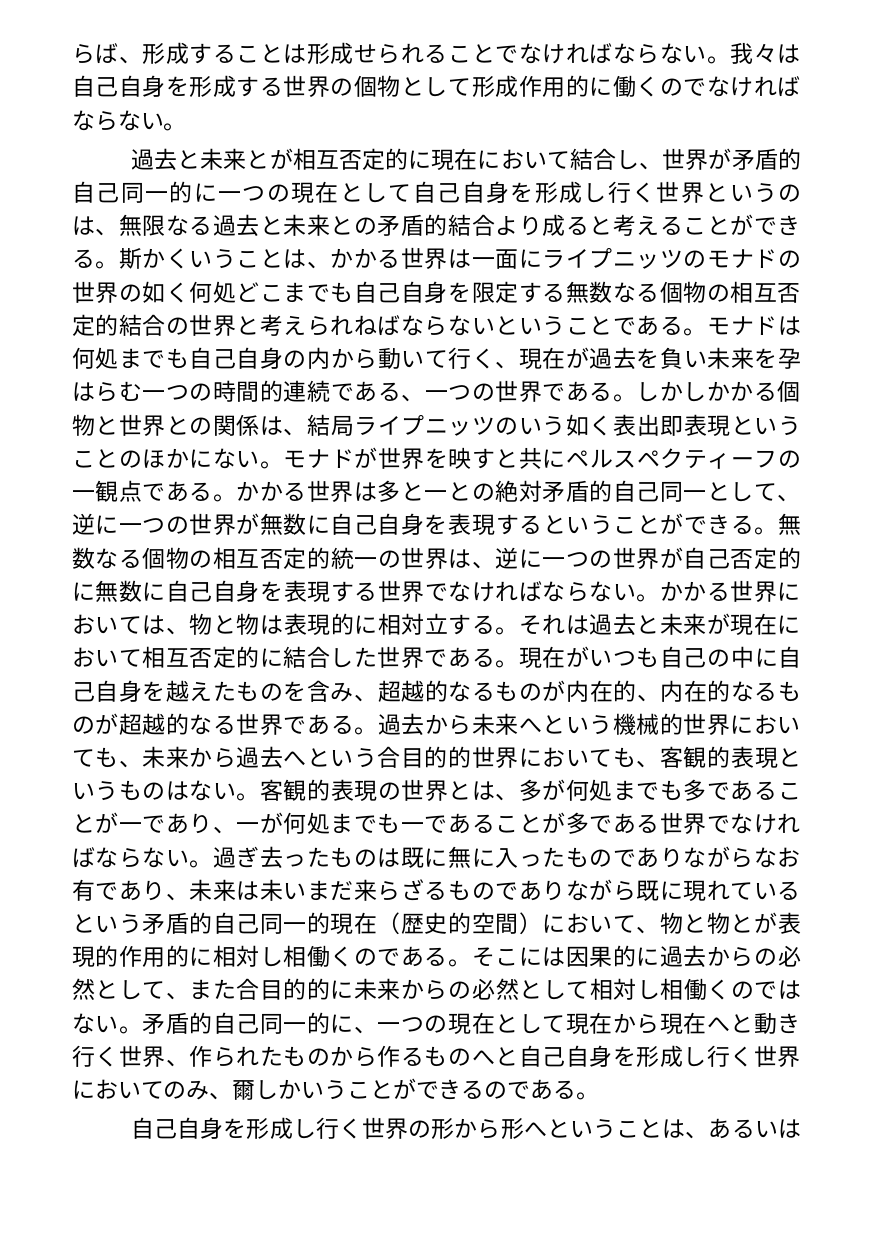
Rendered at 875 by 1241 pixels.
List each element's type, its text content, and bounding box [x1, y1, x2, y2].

text らば、形成することは形成せられることでなければならない。我々は自己自身を形成する世界の個物として形成作用的に働くのでなければならない。 [72, 36, 802, 136]
text 過去と未来とが相互否定的に現在において結合し、世界が矛盾的自己同一的に一つの現在として自己自身を形成し行く世界というのは、無限なる過去と未来との矛盾的結合より成ると考えることができる。斯かくいうことは、かかる世界は一面にライプニッツのモナドの世界の如く何処どこまでも自己自身を限定する無数なる個物の相互否定的結合の世界と考えられねばならないということである。モナドは何処までも自己自身の内から動いて行く、現在が過去を負い未来を孕はらむ一つの時間的連続である、一つの世界である。しかしかかる個物と世界との関係は、結局ライプニッツのいう如く表出即表現ということのほかにない。モナドが世界を映すと共にペルスペクティーフの一観点である。かかる世界は多と一との絶対矛盾的自己同一として、逆に一つの世界が無数に自己自身を表現するということができる。無数なる個物の相互否定的統一の世界は、逆に一つの世界が自己否定的に無数に自己自身を表現する世界でなければならない。かかる世界においては、物と物は表現的に相対立する。それは過去と未来が現在において相互否定的に結合した世界である。現在がいつも自己の中に自己自身を越えたものを含み、超越的なるものが内在的、内在的なるものが超越的なる世界である。過去から未来へという機械的世界においても、未来から過去へという合目的的世界においても、客観的表現というものはない。客観的表現の世界とは、多が何処までも多であることが一であり、一が何処までも一であることが多である世界でなければならない。過ぎ去ったものは既に無に入ったものでありながらなお有であり、未来は未いまだ来らざるものでありながら既に現れているという矛盾的自己同一的現在（歴史的空間）において、物と物とが表現的作用的に相対し相働くのである。そこには因果的に過去からの必然として、また合目的的に未来からの必然として相対し相働くのではない。矛盾的自己同一的に、一つの現在として現在から現在へと動き行く世界、作られたものから作るものへと自己自身を形成し行く世界においてのみ、爾しかいうことができるのである。 [72, 142, 802, 1105]
text 自己自身を形成し行く世界の形から形へということは、あるいは [72, 1111, 802, 1144]
